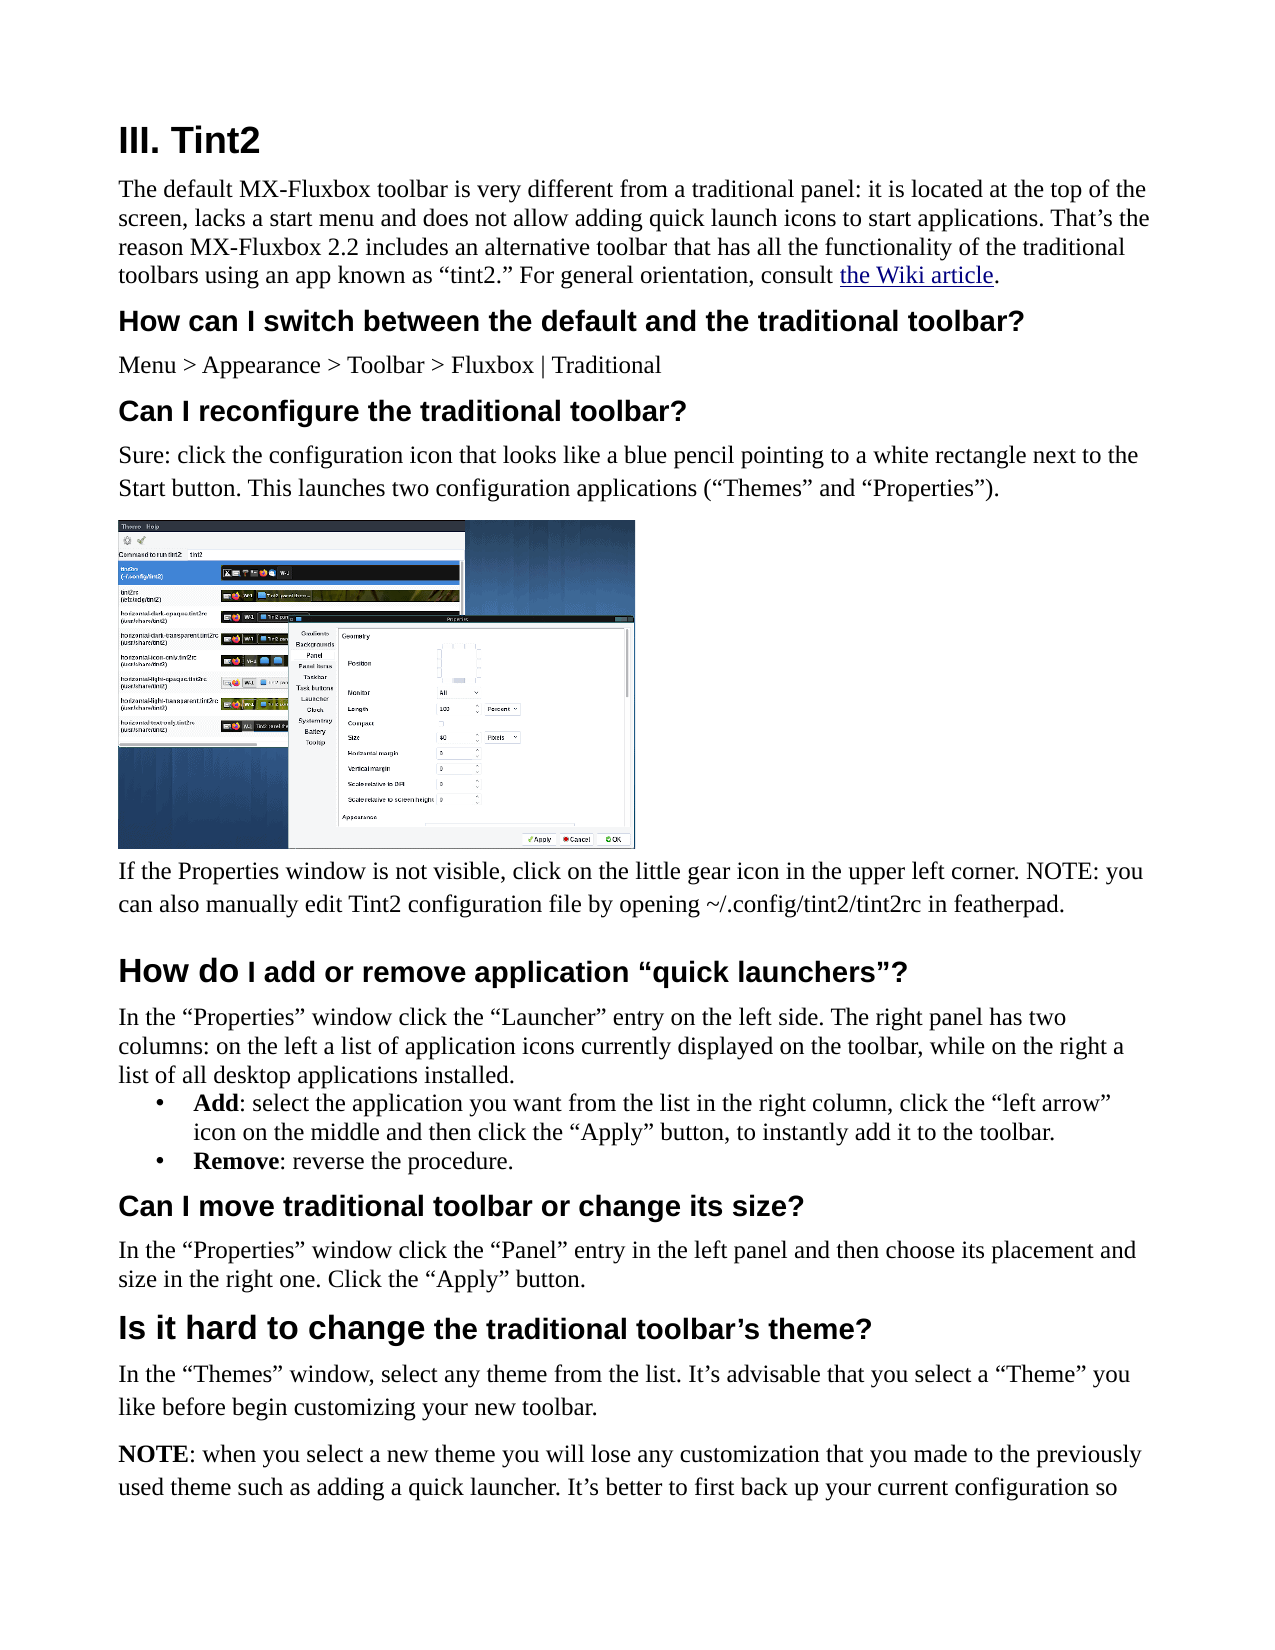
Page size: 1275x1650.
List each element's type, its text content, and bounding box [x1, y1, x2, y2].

list Add: select the application you want from the list in the right column, click the “left arrow” icon on the middle and then click the “Apply” button, to instantly add it to the toolbar. [156, 1088, 1157, 1146]
text The default MX-Fluxbox toolbar is very different from a traditional panel: it is located at the top of the screen, lacks a start menu and does not allow adding quick launch icons to start applications. That’s the reason MX-Fluxbox 2.2 includes an alternative toolbar that has all the functionality of the traditional toolbars using an app known as “tint2.” For general orientation, consult the Wiki article. [118, 174, 1157, 289]
subtitle How can I switch between the default and the traditional toolbar? [118, 304, 1157, 338]
text Menu > Appearance > Toolbar > Fluxbox | Traditional [118, 350, 1157, 379]
text If the Properties window is not visible, click on the little gear icon in the upper left corner. NOTE: you can also manually edit Tint2 configuration file by opening ~/.config/tint2/tint2rc in featherpad. [118, 856, 1157, 918]
subtitle III. Tint2 [118, 118, 1157, 162]
subtitle Can I move traditional toolbar or change its size? [118, 1189, 1157, 1223]
picture [118, 520, 636, 849]
subtitle How do I add or remove application “quick launchers”? [118, 951, 1157, 990]
list Remove: reverse the procedure. [156, 1146, 1157, 1175]
text In the “Themes” window, select any theme from the list. It’s advisable that you select a “Theme” you like before begin customizing your new toolbar. [118, 1359, 1157, 1421]
subtitle Is it hard to change the traditional toolbar’s theme? [118, 1308, 1157, 1346]
text In the “Properties” window click the “Launcher” entry on the left side. The right panel has two columns: on the left a list of application icons currently displayed on the toolbar, while on the right a list of all desktop applications installed. [118, 1002, 1157, 1088]
text NOTE: when you select a new theme you will lose any customization that you made to the previously used theme such as adding a quick launcher. It’s better to first back up your current configuration so [118, 1439, 1157, 1501]
text Sure: click the configuration icon that looks like a blue pencil pointing to a white rectangle next to the Start button. This launches two configuration applications (“Themes” and “Properties”). [118, 440, 1157, 501]
text In the “Properties” window click the “Panel” entry in the left panel and then choose its placement and size in the right one. Click the “Apply” button. [118, 1236, 1157, 1293]
subtitle Can I reconfigure the traditional toolbar? [118, 393, 1157, 427]
